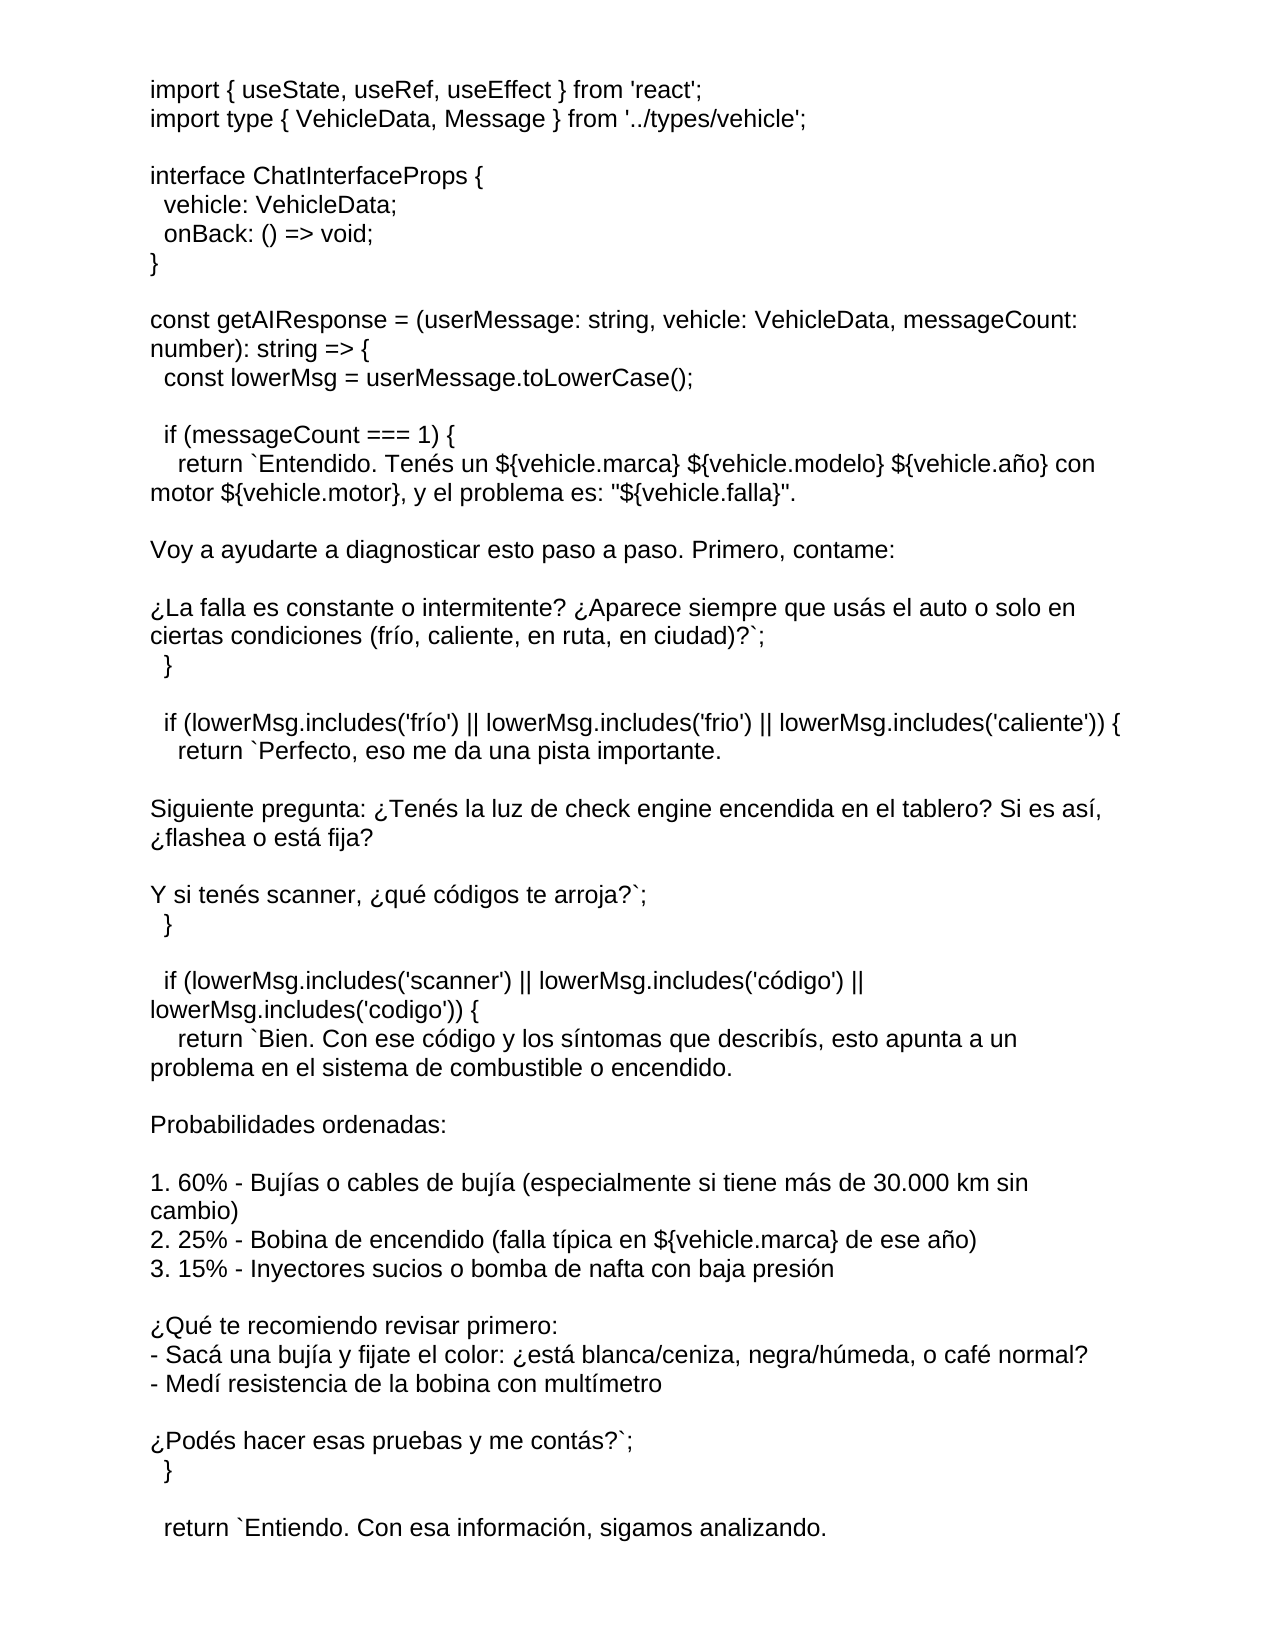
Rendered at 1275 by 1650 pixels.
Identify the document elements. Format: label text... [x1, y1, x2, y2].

text Probabilidades ordenadas: [150, 1110, 1125, 1139]
text if (messageCount === 1) { [150, 420, 1125, 449]
text - Medí resistencia de la bobina con multímetro [150, 1369, 1125, 1397]
text } [150, 1455, 1125, 1484]
text 2. 25% - Bobina de encendido (falla típica en ${vehicle.marca} de ese año) [150, 1225, 1125, 1254]
text vehicle: VehicleData; [150, 190, 1125, 219]
text import { useState, useRef, useEffect } from 'react'; [150, 75, 1125, 104]
text interface ChatInterfaceProps { [150, 161, 1125, 190]
text ¿Podés hacer esas pruebas y me contás?`; [150, 1426, 1125, 1455]
text } [150, 650, 1125, 679]
text Voy a ayudarte a diagnosticar esto paso a paso. Primero, contame: [150, 535, 1125, 564]
text 3. 15% - Inyectores sucios o bomba de nafta con baja presión [150, 1254, 1125, 1282]
text return `Bien. Con ese código y los síntomas que describís, esto apunta a un problema en el sistema de combustible o encendido. [150, 1024, 1125, 1081]
text 1. 60% - Bujías o cables de bujía (especialmente si tiene más de 30.000 km sin cambio) [150, 1167, 1125, 1225]
text return `Entendido. Tenés un ${vehicle.marca} ${vehicle.modelo} ${vehicle.año} con motor ${vehicle.motor}, y el problema es: "${vehicle.falla}". [150, 449, 1125, 506]
text if (lowerMsg.includes('scanner') || lowerMsg.includes('código') || lowerMsg.includes('codigo')) { [150, 966, 1125, 1024]
text const getAIResponse = (userMessage: string, vehicle: VehicleData, messageCount: number): string => { [150, 305, 1125, 362]
text } [150, 909, 1125, 937]
text return `Entiendo. Con esa información, sigamos analizando. [150, 1512, 1125, 1541]
text import type { VehicleData, Message } from '../types/vehicle'; [150, 104, 1125, 132]
text - Sacá una bujía y fijate el color: ¿está blanca/ceniza, negra/húmeda, o café normal? [150, 1340, 1125, 1369]
text } [150, 247, 1125, 276]
text Y si tenés scanner, ¿qué códigos te arroja?`; [150, 880, 1125, 909]
text const lowerMsg = userMessage.toLowerCase(); [150, 362, 1125, 391]
text onBack: () => void; [150, 219, 1125, 247]
text return `Perfecto, eso me da una pista importante. [150, 736, 1125, 765]
text ¿La falla es constante o intermitente? ¿Aparece siempre que usás el auto o solo en ciertas condiciones (frío, caliente, en ruta, en ciudad)?`; [150, 592, 1125, 650]
text Siguiente pregunta: ¿Tenés la luz de check engine encendida en el tablero? Si es así, ¿flashea o está fija? [150, 794, 1125, 851]
text ¿Qué te recomiendo revisar primero: [150, 1311, 1125, 1340]
text if (lowerMsg.includes('frío') || lowerMsg.includes('frio') || lowerMsg.includes('caliente')) { [150, 707, 1125, 736]
